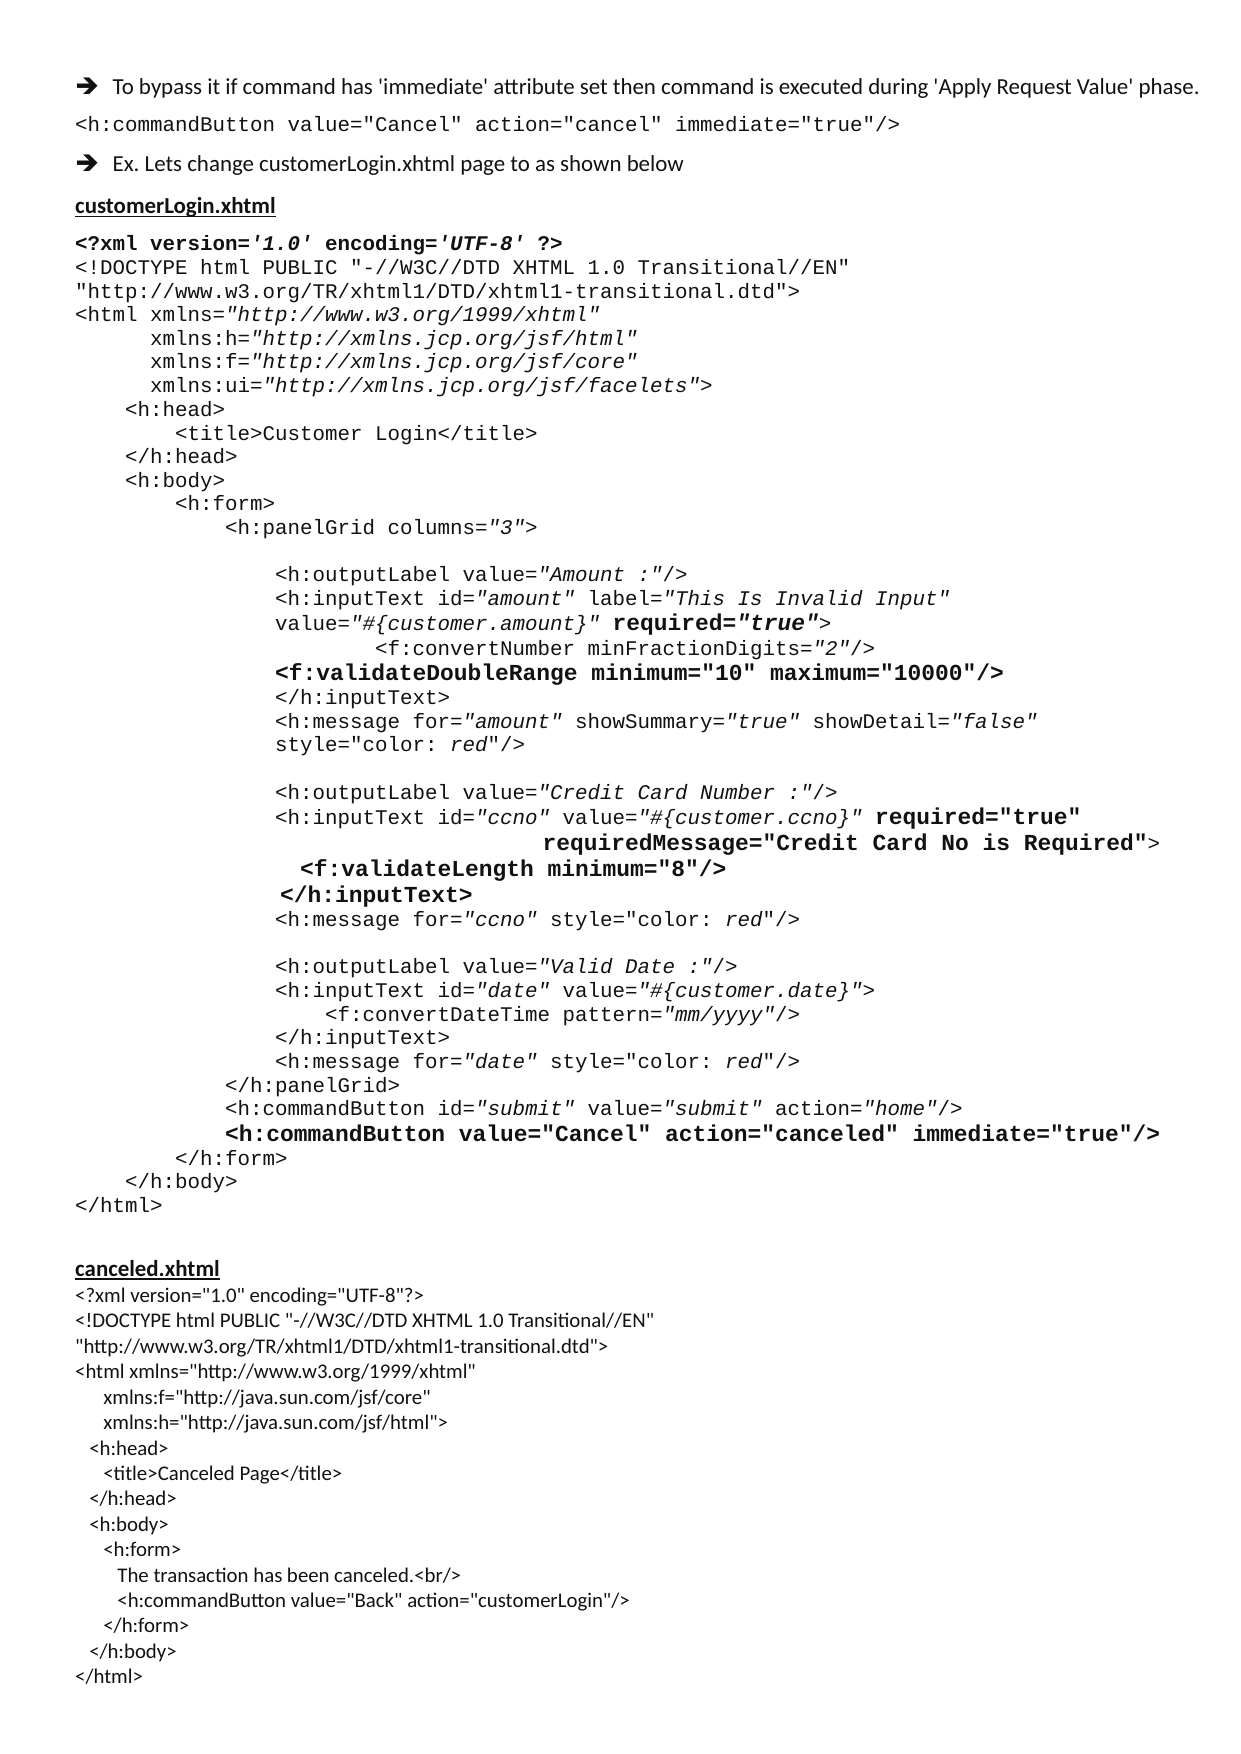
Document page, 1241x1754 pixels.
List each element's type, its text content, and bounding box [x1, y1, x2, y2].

text <title>Canceled Page</title> [75, 1460, 1210, 1486]
text <h:head> [75, 399, 1210, 422]
text </h:body> [75, 1638, 1210, 1663]
text </h:head> [75, 1486, 1210, 1511]
text The transaction has been canceled.<br/> [75, 1562, 1210, 1587]
text <html xmlns="http://www.w3.org/1999/xhtml" [75, 304, 1210, 328]
text <h:commandButton value="Back" action="customerLogin"/> [75, 1587, 1210, 1613]
text <?xml version="1.0" encoding="UTF-8"?> [75, 1282, 1210, 1308]
text </h:inputText> [75, 687, 1210, 711]
text <!DOCTYPE html PUBLIC "-//W3C//DTD XHTML 1.0 Transitional//EN" [75, 1308, 1210, 1333]
text <f:validateLength minimum="8"/> [75, 857, 1210, 883]
text </html> [75, 1195, 1210, 1219]
text <h:commandButton value="Cancel" action="canceled" immediate="true"/> [75, 1122, 1210, 1148]
text <h:inputText id="amount" label="This Is Invalid Input" value="#{customer.amount}" required="true"> [75, 588, 1210, 638]
text <html xmlns="http://www.w3.org/1999/xhtml" [75, 1358, 1210, 1384]
text <h:body> [75, 1511, 1210, 1536]
text <h:inputText id="ccno" value="#{customer.ccno}" required="true" [75, 805, 1210, 831]
text <h:commandButton id="submit" value="submit" action="home"/> [75, 1098, 1210, 1122]
text </h:head> [75, 446, 1210, 470]
text </h:form> [75, 1148, 1210, 1172]
text <h:message for="date" style="color: red"/> [75, 1051, 1210, 1075]
text <!DOCTYPE html PUBLIC "-//W3C//DTD XHTML 1.0 Transitional//EN" "http://www.w3.org/TR/xhtml1/DTD/xhtml1-transitional.dtd"> [75, 257, 1210, 304]
text xmlns:ui="http://xmlns.jcp.org/jsf/facelets"> [75, 375, 1210, 399]
text <h:commandButton value="Cancel" action="cancel" immediate="true"/> [75, 114, 1210, 138]
text xmlns:f="http://xmlns.jcp.org/jsf/core" [75, 352, 1210, 375]
text </html> [75, 1663, 1210, 1689]
list To bypass it if command has 'immediate' attribute set then command is executed during 'Apply Request Value' phase. [75, 72, 1210, 100]
text <title>Customer Login</title> [75, 422, 1210, 446]
list Ex. Lets change customerLogin.xhtml page to as shown below [75, 149, 1210, 177]
text <h:head> [75, 1435, 1210, 1460]
text xmlns:h="http://java.sun.com/jsf/html"> [75, 1409, 1210, 1435]
text <f:validateDoubleRange minimum="10" maximum="10000"/> [75, 661, 1210, 687]
text <h:form> [75, 493, 1210, 517]
text <f:convertNumber minFractionDigits="2"/> [75, 638, 1210, 661]
text <h:message for="amount" showSummary="true" showDetail="false" style="color: red"/> [75, 711, 1210, 758]
text <h:outputLabel value="Amount :"/> [75, 564, 1210, 588]
text customerLogin.xhtml [75, 191, 1210, 219]
text <?xml version='1.0' encoding='UTF-8' ?> [75, 233, 1210, 257]
text canceled.xhtml [75, 1254, 1210, 1282]
text <h:message for="ccno" style="color: red"/> [75, 909, 1210, 933]
text <h:panelGrid columns="3"> [75, 517, 1210, 541]
text <h:outputLabel value="Valid Date :"/> [75, 956, 1210, 980]
text <h:inputText id="date" value="#{customer.date}"> [75, 980, 1210, 1004]
text </h:inputText> [75, 883, 1210, 909]
text "http://www.w3.org/TR/xhtml1/DTD/xhtml1-transitional.dtd"> [75, 1333, 1210, 1358]
text xmlns:f="http://java.sun.com/jsf/core" [75, 1384, 1210, 1409]
text xmlns:h="http://xmlns.jcp.org/jsf/html" [75, 328, 1210, 352]
text <h:form> [75, 1536, 1210, 1562]
text </h:panelGrid> [75, 1075, 1210, 1098]
text <h:body> [75, 470, 1210, 493]
text <f:convertDateTime pattern="mm/yyyy"/> [75, 1004, 1210, 1027]
text </h:form> [75, 1613, 1210, 1638]
text </h:body> [75, 1172, 1210, 1195]
text </h:inputText> [75, 1027, 1210, 1051]
text <h:outputLabel value="Credit Card Number :"/> [75, 782, 1210, 805]
text requiredMessage="Credit Card No is Required"> [75, 831, 1210, 857]
